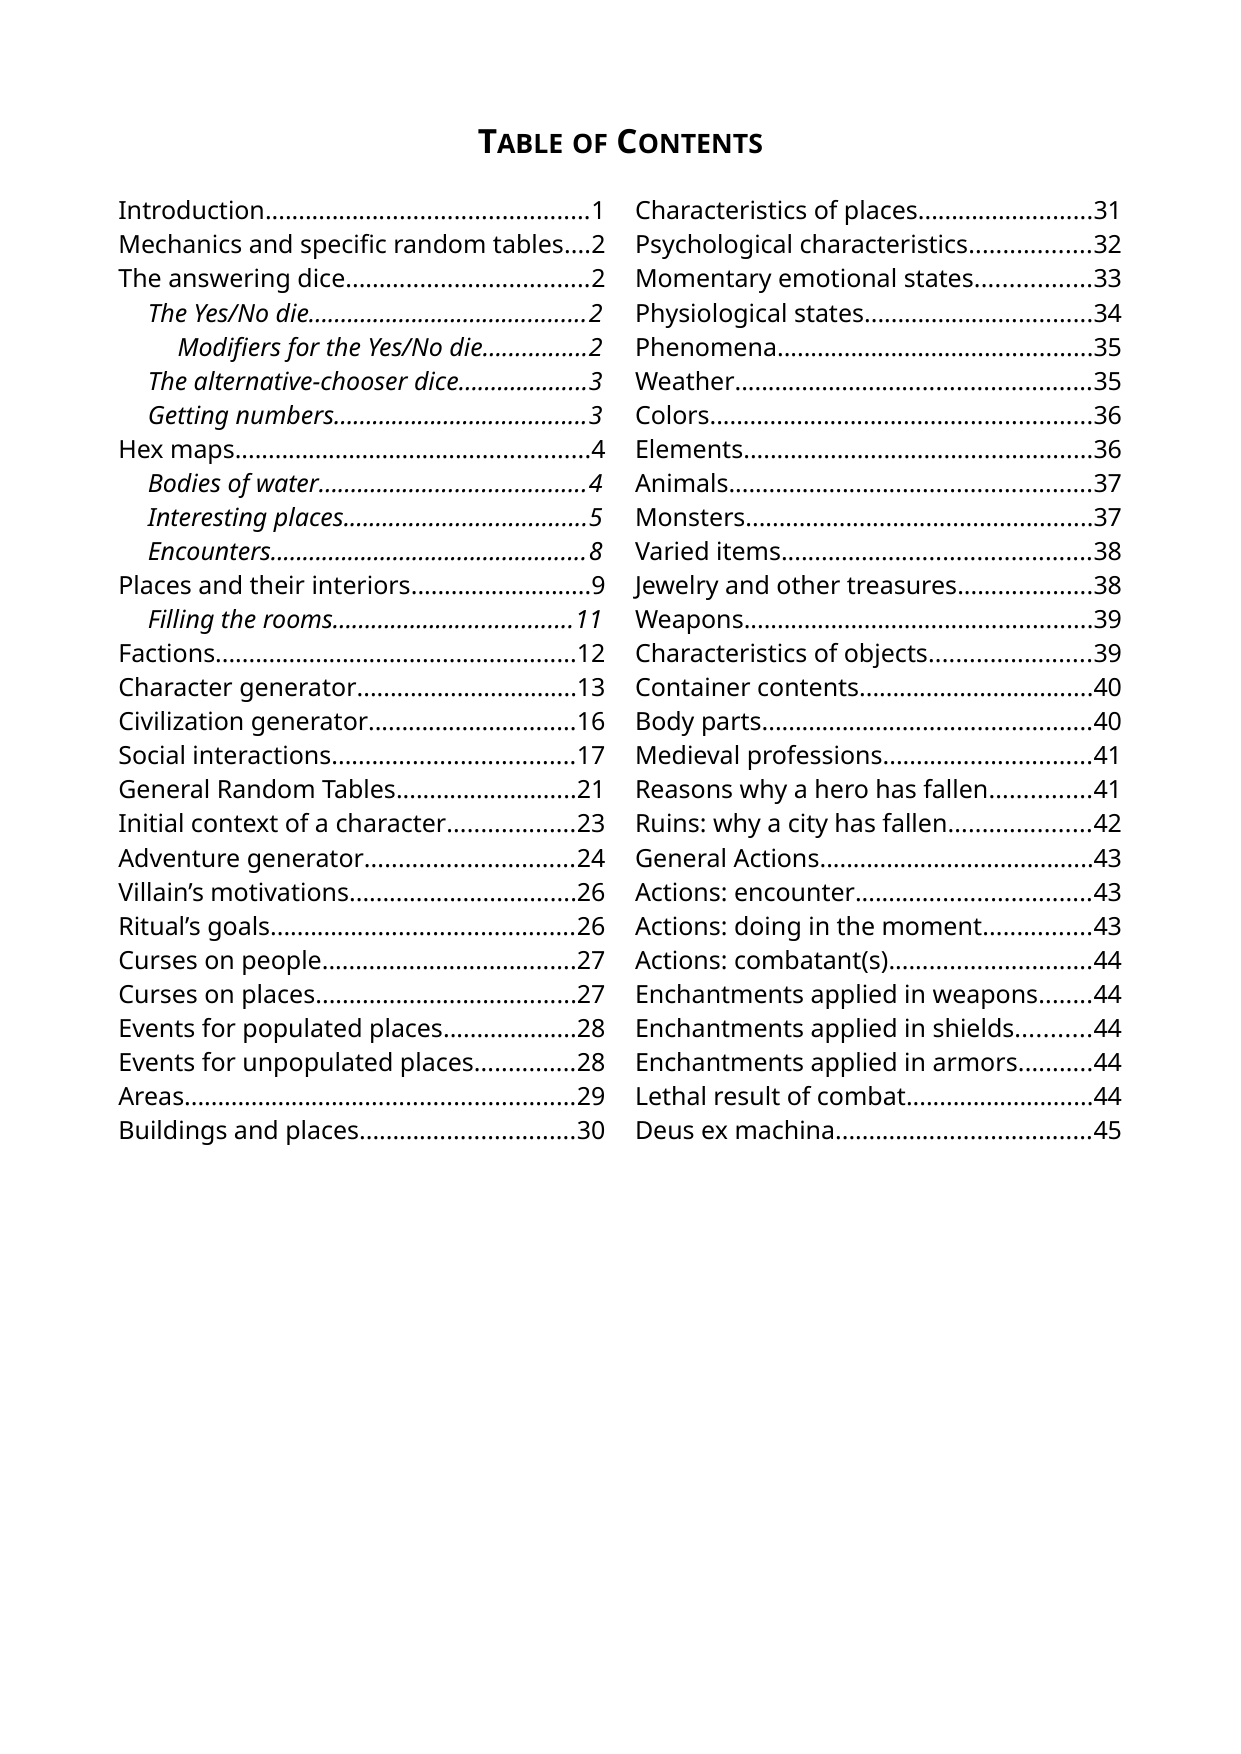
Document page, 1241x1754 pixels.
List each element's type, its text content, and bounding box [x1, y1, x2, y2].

subtitle Table of Contents [118, 118, 1122, 163]
text General Actions 43 [635, 840, 1122, 874]
text Curses on people 27 [118, 942, 605, 976]
text Events for unpopulated places 28 [118, 1044, 605, 1079]
text Encounters 8 [148, 534, 605, 568]
text Enchantments applied in shields 44 [635, 1011, 1122, 1044]
text Enchantments applied in weapons 44 [635, 976, 1122, 1011]
text Character generator 13 [118, 670, 605, 704]
text The alternative-chooser dice 3 [148, 363, 605, 397]
text Weather 35 [635, 363, 1122, 397]
text Container contents 40 [635, 670, 1122, 704]
text Physiological states 34 [635, 295, 1122, 329]
text Varied items 38 [635, 534, 1122, 568]
text Monsters 37 [635, 499, 1122, 534]
text Medieval professions 41 [635, 738, 1122, 772]
text Filling the rooms 11 [148, 602, 605, 636]
text Social interactions 17 [118, 738, 605, 772]
text The answering dice 2 [118, 261, 605, 295]
text Characteristics of places 31 [635, 193, 1122, 227]
text Buildings and places 30 [118, 1113, 605, 1147]
text Characteristics of objects 39 [635, 636, 1122, 670]
text Reasons why a hero has fallen 41 [635, 772, 1122, 806]
text Factions 12 [118, 636, 605, 670]
text Modifiers for the Yes/No die 2 [177, 329, 605, 363]
text Places and their interiors 9 [118, 568, 605, 602]
text Elements 36 [635, 431, 1122, 466]
text Interesting places 5 [148, 499, 605, 534]
text Weapons 39 [635, 602, 1122, 636]
text Colors 36 [635, 397, 1122, 431]
text Actions: encounter 43 [635, 874, 1122, 908]
text Hex maps 4 [118, 431, 605, 466]
text Civilization generator 16 [118, 704, 605, 738]
text Adventure generator 24 [118, 840, 605, 874]
text Deus ex machina 45 [635, 1113, 1122, 1147]
text Areas 29 [118, 1079, 605, 1113]
text Villain’s motivations 26 [118, 874, 605, 908]
text Body parts 40 [635, 704, 1122, 738]
text Mechanics and specific random tables 2 [118, 227, 605, 261]
text Phenomena 35 [635, 329, 1122, 363]
text Events for populated places 28 [118, 1011, 605, 1044]
text Ritual’s goals 26 [118, 908, 605, 942]
text Psychological characteristics 32 [635, 227, 1122, 261]
text Getting numbers 3 [148, 397, 605, 431]
text Animals 37 [635, 466, 1122, 499]
text Actions: doing in the moment 43 [635, 908, 1122, 942]
text Bodies of water 4 [148, 466, 605, 499]
text Enchantments applied in armors 44 [635, 1044, 1122, 1079]
text Momentary emotional states 33 [635, 261, 1122, 295]
text The Yes/No die 2 [148, 295, 605, 329]
text Initial context of a character 23 [118, 806, 605, 840]
text Ruins: why a city has fallen 42 [635, 806, 1122, 840]
text Actions: combatant(s) 44 [635, 942, 1122, 976]
text Curses on places 27 [118, 976, 605, 1011]
text Jewelry and other treasures 38 [635, 568, 1122, 602]
text Lethal result of combat 44 [635, 1079, 1122, 1113]
text Introduction 1 [118, 193, 605, 227]
text General Random Tables 21 [118, 772, 605, 806]
